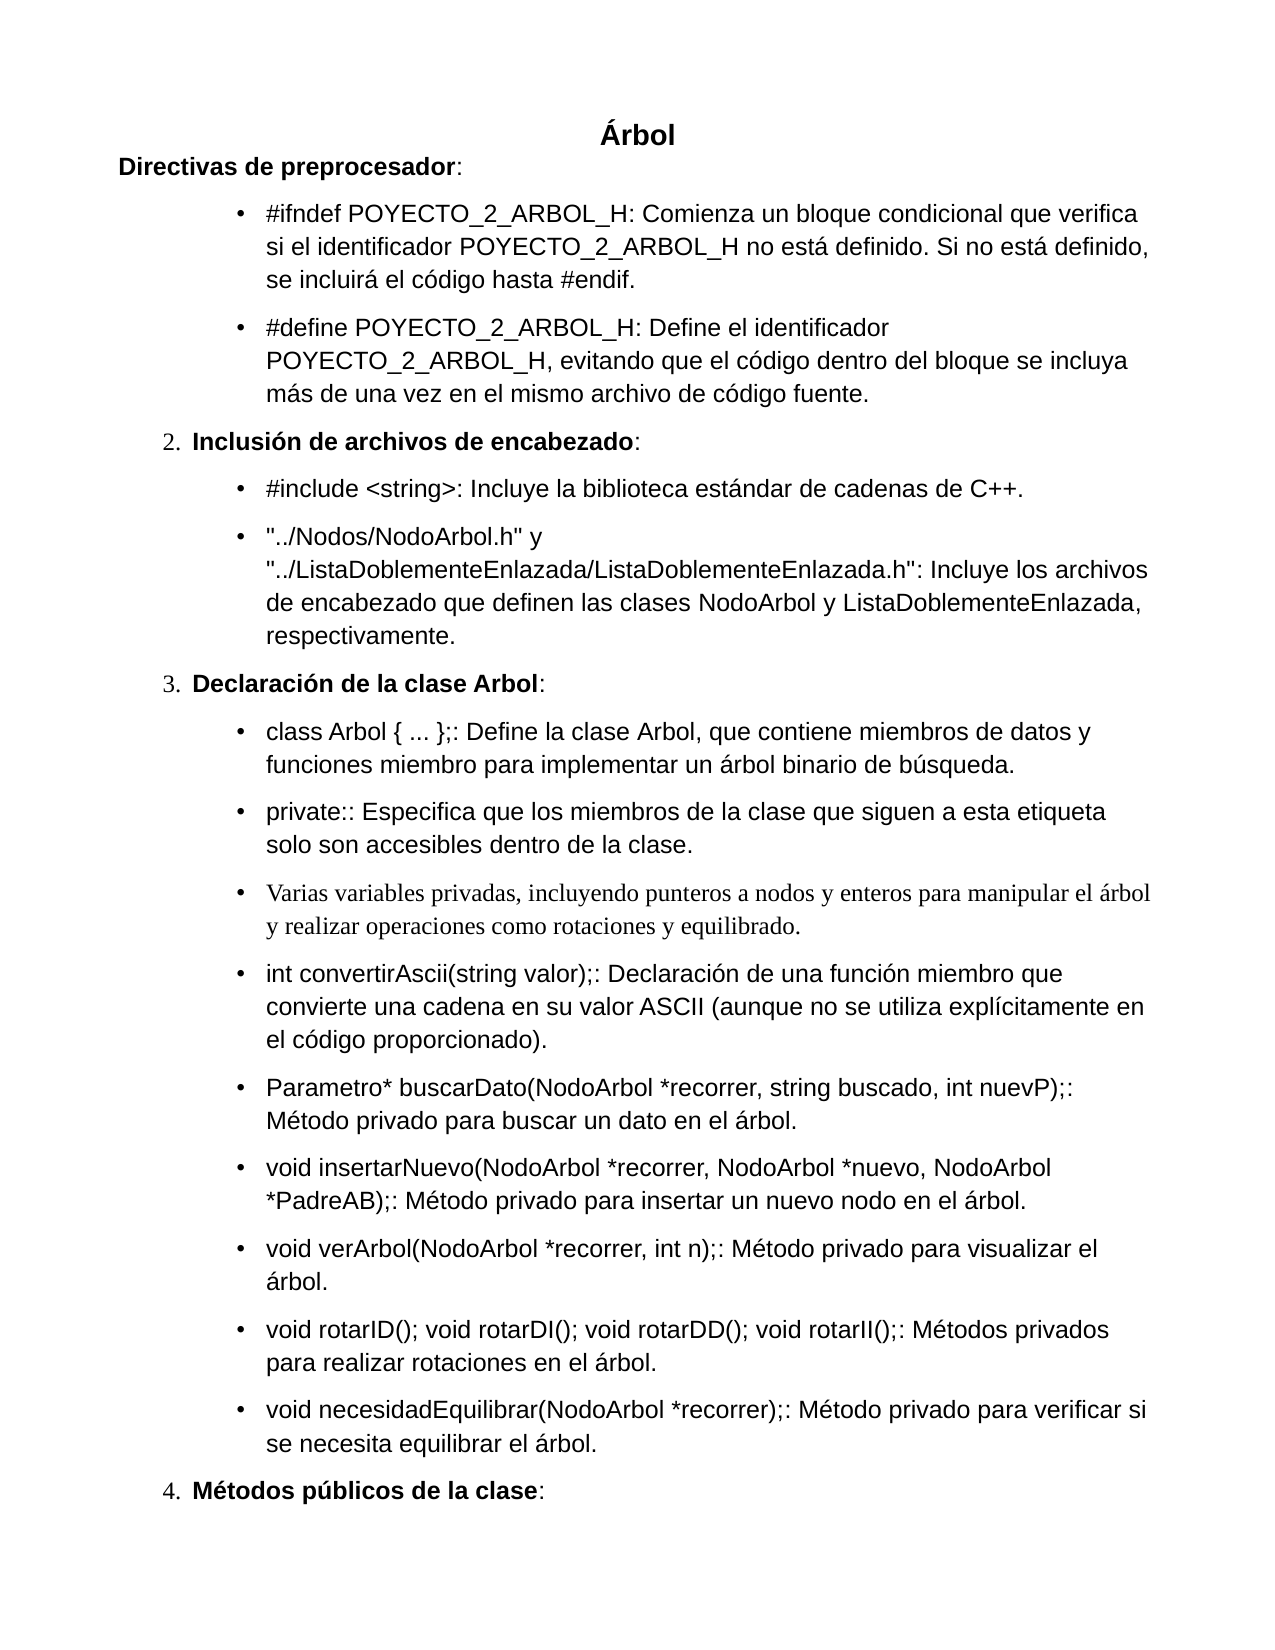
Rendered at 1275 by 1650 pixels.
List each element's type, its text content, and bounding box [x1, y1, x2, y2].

list void verArbol(NodoArbol *recorrer, int n);: Método privado para visualizar el árbol. [236, 1234, 1157, 1296]
list Declaración de la clase Arbol: [162, 669, 1157, 698]
list class Arbol { ... };: Define la clase Arbol, que contiene miembros de datos y funciones miembro para implementar un árbol binario de búsqueda. [236, 717, 1157, 778]
list void necesidadEquilibrar(NodoArbol *recorrer);: Método privado para verificar si se necesita equilibrar el árbol. [236, 1395, 1157, 1457]
list "../Nodos/NodoArbol.h" y "../ListaDoblementeEnlazada/ListaDoblementeEnlazada.h": Incluye los archivos de encabezado que definen las clases NodoArbol y ListaDoblementeEnlazada, respectivamente. [236, 522, 1157, 650]
list private:: Especifica que los miembros de la clase que siguen a esta etiqueta solo son accesibles dentro de la clase. [236, 797, 1157, 859]
list Varias variables privadas, incluyendo punteros a nodos y enteros para manipular el árbol y realizar operaciones como rotaciones y equilibrado. [236, 878, 1157, 940]
list #define POYECTO_2_ARBOL_H: Define el identificador POYECTO_2_ARBOL_H, evitando que el código dentro del bloque se incluya más de una vez en el mismo archivo de código fuente. [236, 313, 1157, 408]
text Directivas de preprocesador: [118, 152, 1157, 180]
list Inclusión de archivos de encabezado: [162, 427, 1157, 456]
list #ifndef POYECTO_2_ARBOL_H: Comienza un bloque condicional que verifica si el identificador POYECTO_2_ARBOL_H no está definido. Si no está definido, se incluirá el código hasta #endif. [236, 199, 1157, 294]
text Árbol [118, 118, 1157, 152]
list void insertarNuevo(NodoArbol *recorrer, NodoArbol *nuevo, NodoArbol *PadreAB);: Método privado para insertar un nuevo nodo en el árbol. [236, 1153, 1157, 1215]
list #include <string>: Incluye la biblioteca estándar de cadenas de C++. [236, 474, 1157, 503]
list void rotarID(); void rotarDI(); void rotarDD(); void rotarII();: Métodos privados para realizar rotaciones en el árbol. [236, 1315, 1157, 1377]
list int convertirAscii(string valor);: Declaración de una función miembro que convierte una cadena en su valor ASCII (aunque no se utiliza explícitamente en el código proporcionado). [236, 959, 1157, 1054]
list Métodos públicos de la clase: [162, 1476, 1157, 1505]
list Parametro* buscarDato(NodoArbol *recorrer, string buscado, int nuevP);: Método privado para buscar un dato en el árbol. [236, 1072, 1157, 1134]
